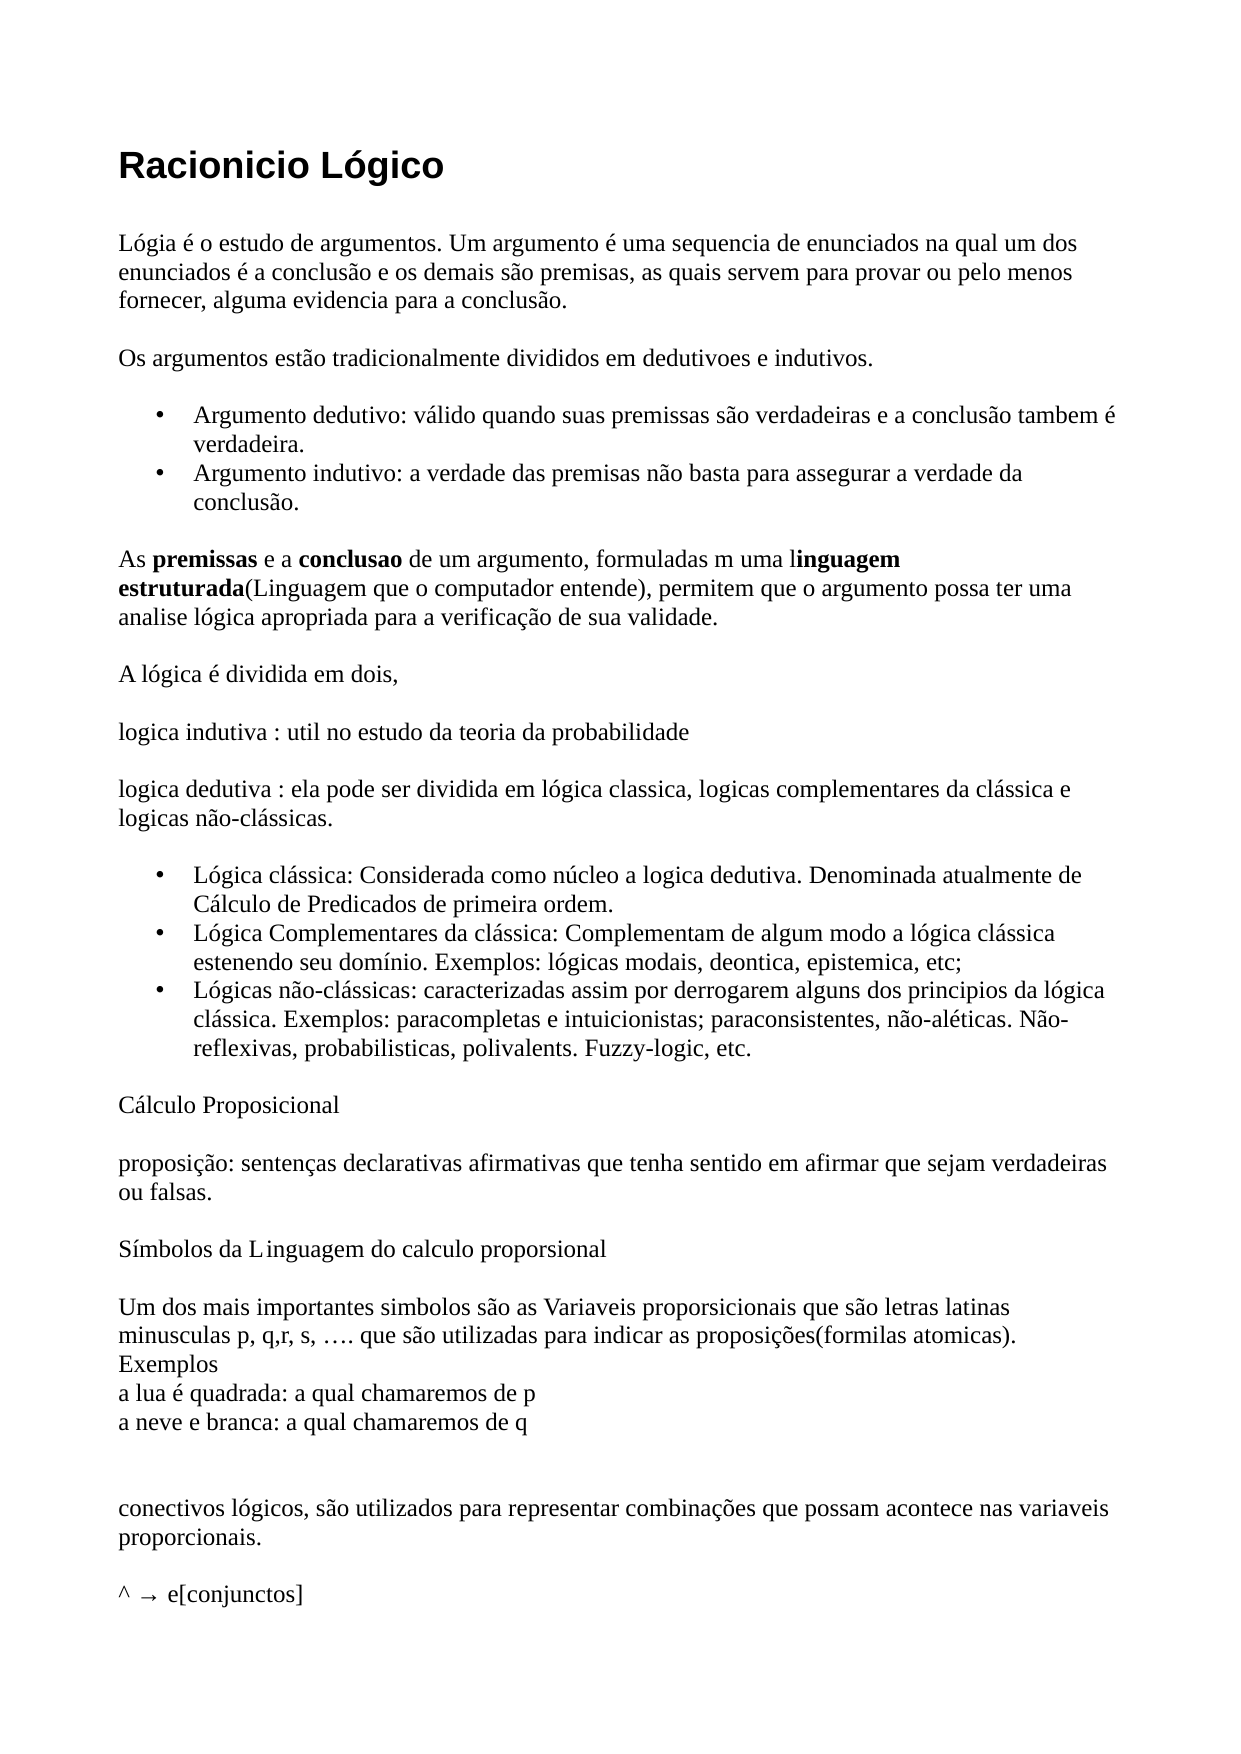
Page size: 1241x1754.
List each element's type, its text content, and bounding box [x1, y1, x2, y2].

text Símbolos da L inguagem do calculo proporsional [118, 1234, 1122, 1263]
list Lógica Complementares da clássica: Complementam de algum modo a lógica clássica estenendo seu domínio. Exemplos: lógicas modais, deontica, epistemica, etc; [156, 918, 1122, 976]
text Cálculo Proposicional [118, 1091, 1122, 1119]
subtitle Racionicio Lógico [118, 143, 1122, 187]
text logica indutiva : util no estudo da teoria da probabilidade [118, 717, 1122, 746]
text proposição: sentenças declarativas afirmativas que tenha sentido em afirmar que sejam verdadeiras ou falsas. [118, 1148, 1122, 1206]
list Lógica clássica: Considerada como núcleo a logica dedutiva. Denominada atualmente de Cálculo de Predicados de primeira ordem. [156, 861, 1122, 918]
text A lógica é dividida em dois, [118, 659, 1122, 688]
list Argumento indutivo: a verdade das premisas não basta para assegurar a verdade da conclusão. [156, 458, 1122, 516]
text Lógia é o estudo de argumentos. Um argumento é uma sequencia de enunciados na qual um dos enunciados é a conclusão e os demais são premisas, as quais servem para provar ou pelo menos fornecer, alguma evidencia para a conclusão. [118, 228, 1122, 314]
text a neve e branca: a qual chamaremos de q [118, 1407, 1122, 1436]
text Os argumentos estão tradicionalmente divididos em dedutivoes e indutivos. [118, 343, 1122, 372]
text As premissas e a conclusao de um argumento, formuladas m uma linguagem estruturada(Linguagem que o computador entende), permitem que o argumento possa ter uma analise lógica apropriada para a verificação de sua validade. [118, 544, 1122, 631]
list Argumento dedutivo: válido quando suas premissas são verdadeiras e a conclusão tambem é verdadeira. [156, 401, 1122, 458]
list Lógicas não-clássicas: caracterizadas assim por derrogarem alguns dos principios da lógica clássica. Exemplos: paracompletas e intuicionistas; paraconsistentes, não-aléticas. Não-reflexivas, probabilisticas, polivalents. Fuzzy-logic, etc. [156, 976, 1122, 1062]
text conectivos lógicos, são utilizados para representar combinações que possam acontece nas variaveis proporcionais. [118, 1493, 1122, 1551]
text ^ → e[conjunctos] [118, 1579, 1122, 1608]
text Um dos mais importantes simbolos são as Variaveis proporsicionais que são letras latinas minusculas p, q,r, s, …. que são utilizadas para indicar as proposições(formilas atomicas). [118, 1292, 1122, 1349]
text logica dedutiva : ela pode ser dividida em lógica classica, logicas complementares da clássica e logicas não-clássicas. [118, 774, 1122, 832]
text Exemplos [118, 1349, 1122, 1378]
text a lua é quadrada: a qual chamaremos de p [118, 1378, 1122, 1407]
